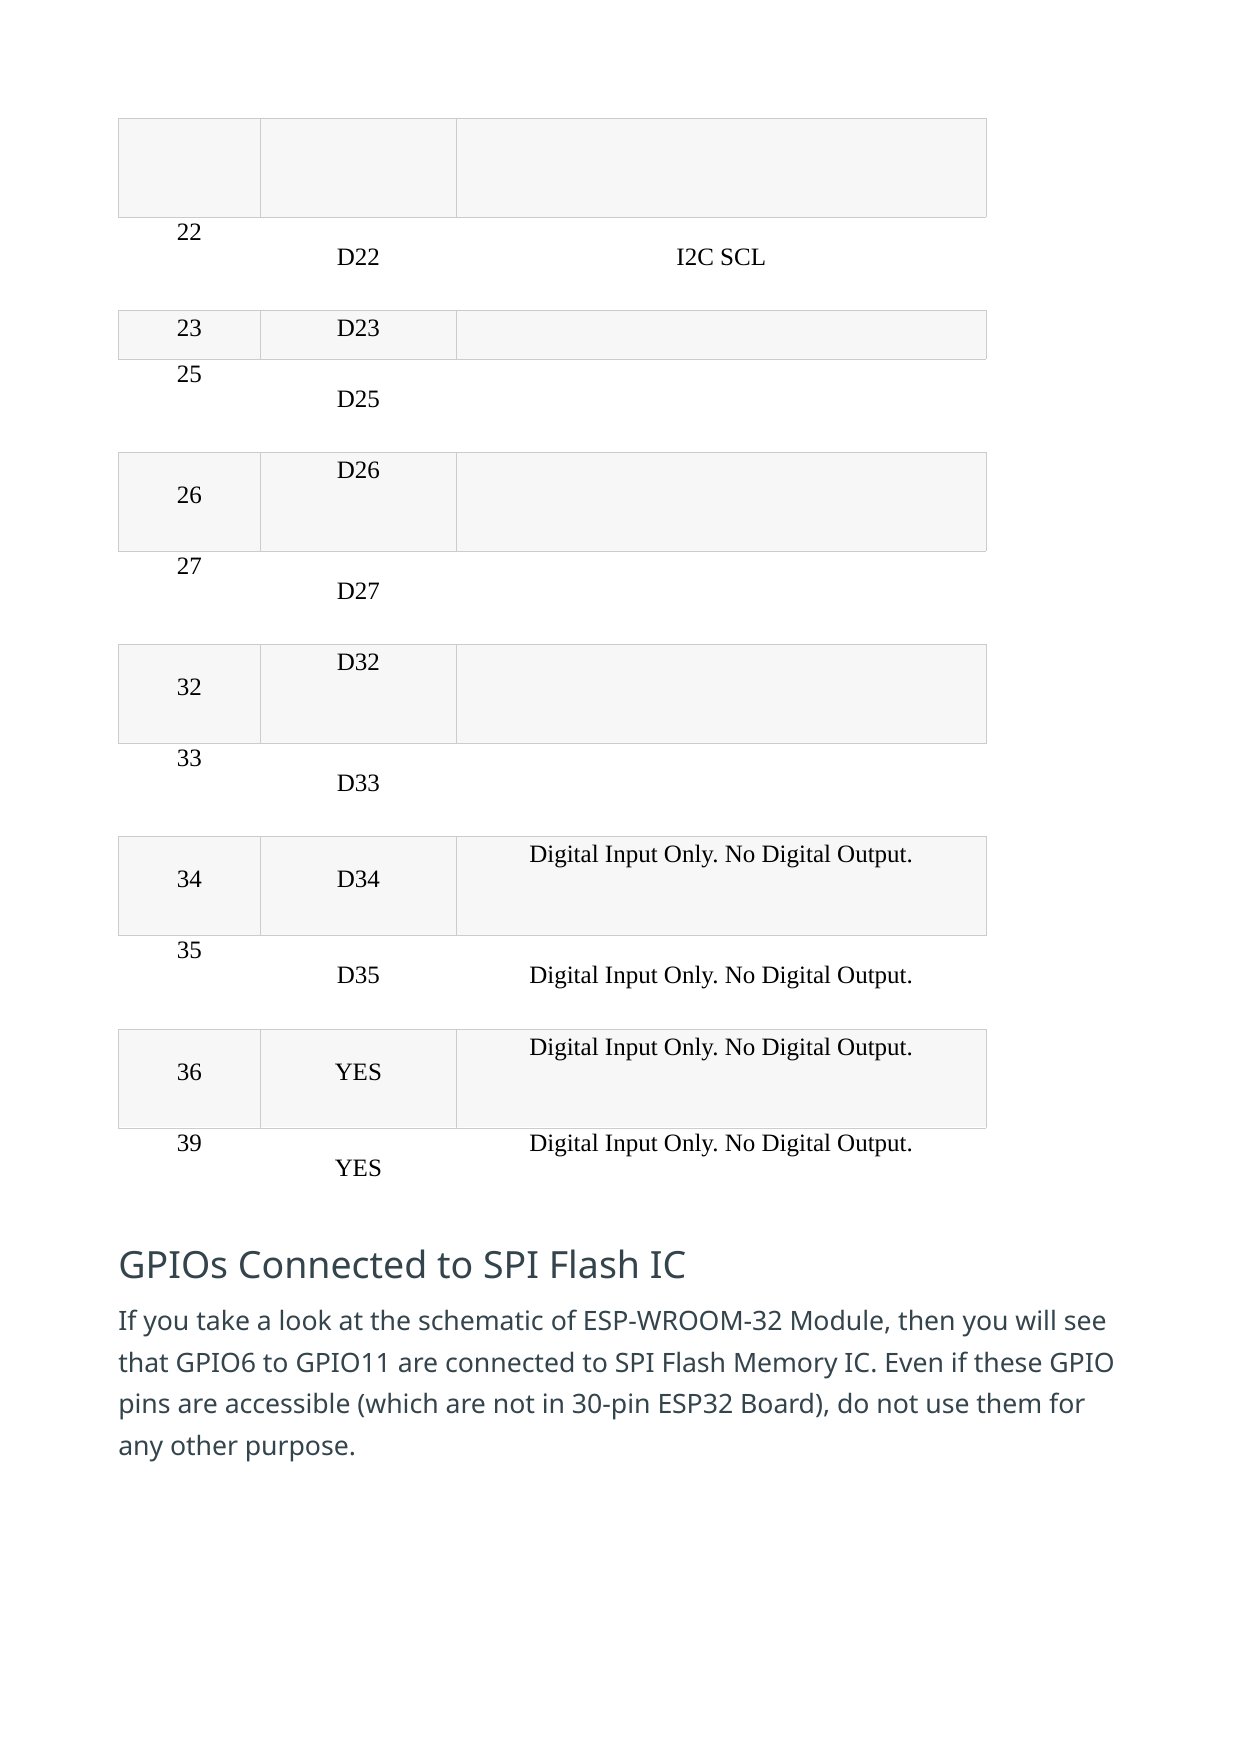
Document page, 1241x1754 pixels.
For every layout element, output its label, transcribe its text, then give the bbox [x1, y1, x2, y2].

table_cell Digital Input Only. No Digital Output. [457, 1030, 986, 1127]
table_cell [457, 645, 986, 743]
table_cell D25 [260, 360, 456, 452]
table_cell [457, 311, 986, 359]
text If you take a look at the schematic of ESP-WROOM-32 Module, then you will see that GPIO6 to GPIO11 are connected to SPI Flash Memory IC. Even if these GPIO pins are accessible (which are not in 30-pin ESP32 Board), do not use them for any other purpose. [118, 1302, 1122, 1463]
table_cell D27 [260, 552, 456, 644]
table_cell 35 [118, 936, 260, 1028]
table_cell [456, 744, 986, 836]
table_cell D26 [261, 453, 456, 551]
table_cell Digital Input Only. No Digital Output. [456, 1129, 986, 1221]
table_cell [119, 119, 260, 217]
table_cell 34 [119, 837, 260, 935]
subtitle GPIOs Connected to SPI Flash IC [118, 1235, 1122, 1290]
table_cell YES [260, 1129, 456, 1221]
table_cell 32 [119, 645, 260, 743]
table_cell D32 [261, 645, 456, 743]
table_cell 27 [118, 552, 260, 644]
table_cell 39 [118, 1129, 260, 1221]
table_cell 25 [118, 360, 260, 452]
table_cell [456, 552, 986, 644]
table_cell D22 [260, 218, 456, 310]
table_cell 23 [119, 311, 260, 359]
table_cell [457, 453, 986, 551]
table_cell Digital Input Only. No Digital Output. [457, 837, 986, 935]
table_cell [456, 360, 986, 452]
table_cell D23 [261, 311, 456, 359]
table_cell 22 [118, 218, 260, 310]
table_cell [457, 119, 986, 217]
table_cell Digital Input Only. No Digital Output. [456, 936, 986, 1028]
table_cell YES [261, 1030, 456, 1127]
table_cell [261, 119, 456, 217]
table_cell D34 [261, 837, 456, 935]
table_cell D33 [260, 744, 456, 836]
table_cell 26 [119, 453, 260, 551]
table_cell D35 [260, 936, 456, 1028]
table_cell I2C SCL [456, 218, 986, 310]
table_cell 33 [118, 744, 260, 836]
table_cell 36 [119, 1030, 260, 1127]
